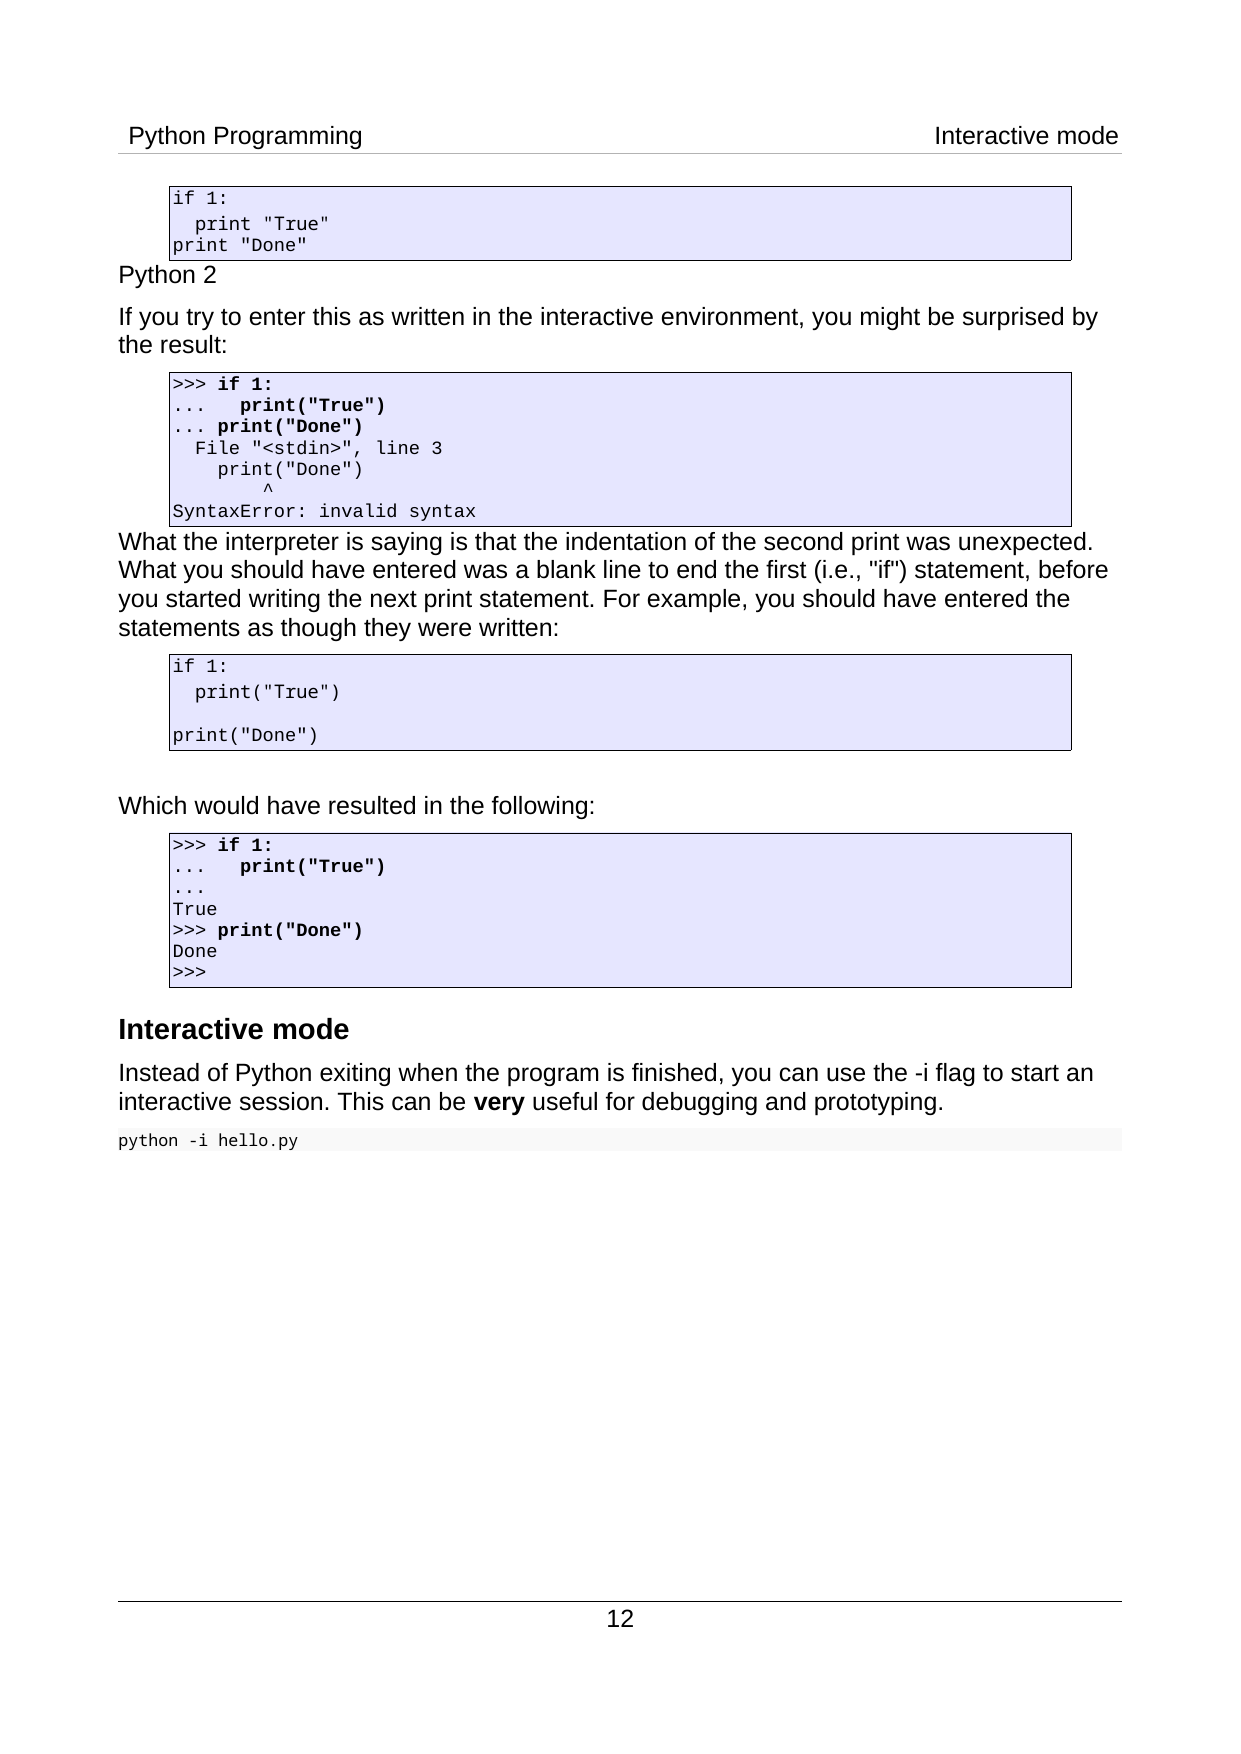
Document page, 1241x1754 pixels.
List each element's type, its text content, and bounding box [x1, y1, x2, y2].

text Python 2 [118, 260, 1122, 289]
text print("Done") [170, 457, 1071, 478]
subtitle Interactive mode [118, 1012, 1122, 1046]
text >>> if 1: [170, 834, 1071, 854]
text Done [170, 939, 1071, 960]
text print("True") [170, 675, 1071, 701]
text print "Done" [170, 233, 1071, 260]
text >>> if 1: [170, 373, 1071, 393]
text print "True" [170, 207, 1071, 233]
text If you try to enter this as written in the interactive environment, you might be surprised by the result: [118, 302, 1122, 359]
text print("Done") [170, 722, 1071, 750]
text What the interpreter is saying is that the indentation of the second print was unexpected. What you should have entered was a blank line to end the first (i.e., "if") statement, before you started writing the next print statement. For example, you should have entered the statements as though they were written: [118, 527, 1122, 642]
text SyntaxError: invalid syntax [170, 499, 1071, 526]
text python -i hello.py [118, 1128, 1122, 1151]
text >>> print("Done") [170, 917, 1071, 939]
text File "<stdin>", line 3 [170, 435, 1071, 457]
text ... print("Done") [170, 414, 1071, 435]
text ... [170, 875, 1071, 896]
text if 1: [170, 655, 1071, 675]
text ... print("True") [170, 854, 1071, 875]
text if 1: [170, 187, 1071, 207]
text >>> [170, 960, 1071, 987]
text Which would have resulted in the following: [118, 791, 1122, 820]
text ^ [170, 478, 1071, 499]
text True [170, 896, 1071, 917]
text ... print("True") [170, 393, 1071, 414]
text Instead of Python exiting when the program is finished, you can use the -i flag to start an interactive session. This can be very useful for debugging and prototyping. [118, 1058, 1122, 1116]
